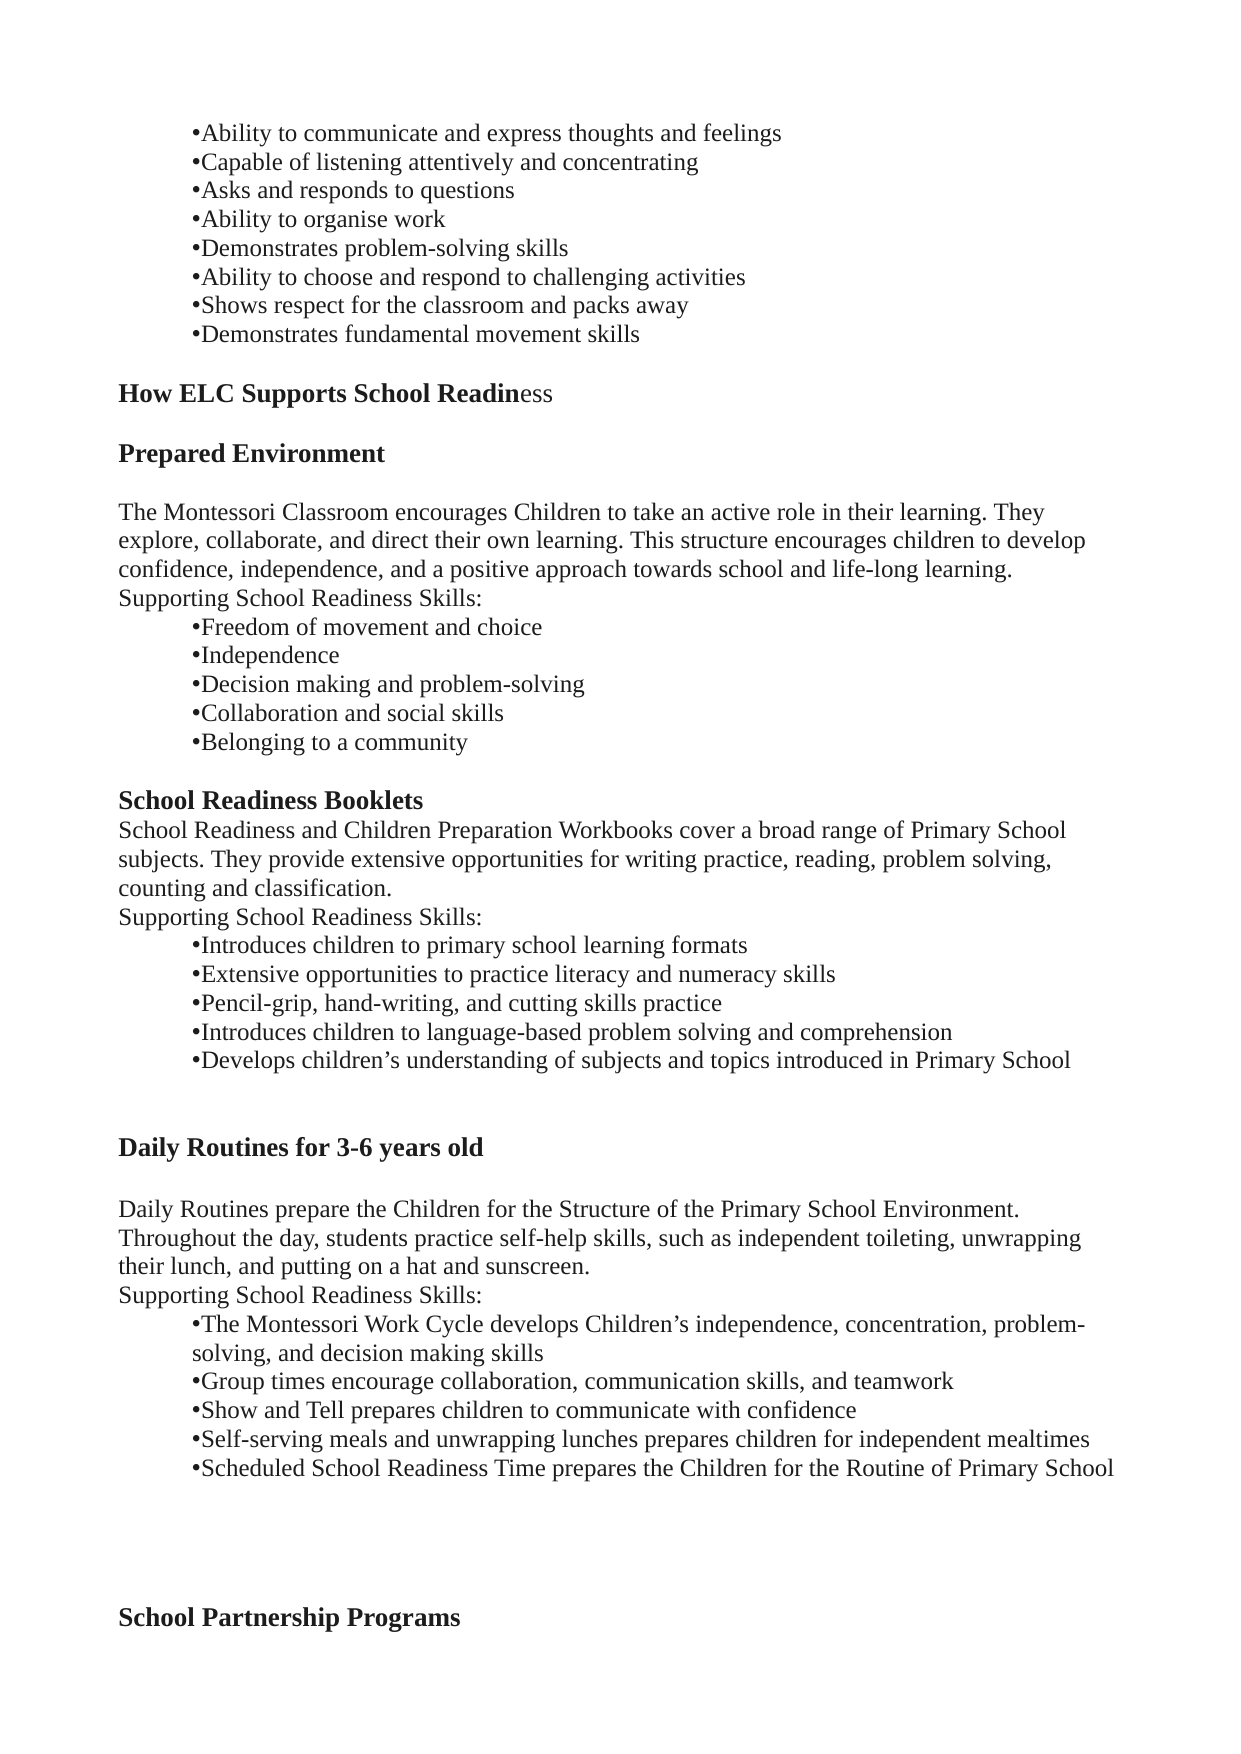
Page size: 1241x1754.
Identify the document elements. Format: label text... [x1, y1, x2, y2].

text Daily Routines for 3-6 years old [118, 1132, 1122, 1163]
list Develops children’s understanding of subjects and topics introduced in Primary School [118, 1045, 1122, 1074]
list Shows respect for the classroom and packs away [118, 291, 1122, 319]
text Supporting School Readiness Skills: [118, 1280, 1122, 1309]
list Group times encourage collaboration, communication skills, and teamwork [118, 1366, 1122, 1395]
list Ability to choose and respond to challenging activities [118, 262, 1122, 291]
list Belonging to a community [118, 727, 1122, 755]
list Collaboration and social skills [118, 698, 1122, 727]
list Extensive opportunities to practice literacy and numeracy skills [118, 959, 1122, 988]
list Pencil-grip, hand-writing, and cutting skills practice [118, 988, 1122, 1017]
list Self-serving meals and unwrapping lunches prepares children for independent mealtimes [118, 1424, 1122, 1453]
list Asks and responds to questions [118, 176, 1122, 204]
list Independence [118, 640, 1122, 669]
text Supporting School Readiness Skills: [118, 902, 1122, 930]
text How ELC Supports School Readiness [118, 377, 1122, 408]
text Supporting School Readiness Skills: [118, 583, 1122, 612]
list Scheduled School Readiness Time prepares the Children for the Routine of Primary School [118, 1453, 1122, 1481]
text School Partnership Programs [118, 1601, 1122, 1632]
text The Montessori Classroom encourages Children to take an active role in their learning. They explore, collaborate, and direct their own learning. This structure encourages children to develop confidence, independence, and a positive approach towards school and life-long learning. [118, 497, 1122, 583]
list Show and Tell prepares children to communicate with confidence [118, 1395, 1122, 1424]
list Demonstrates problem-solving skills [118, 233, 1122, 262]
text School Readiness Booklets [118, 784, 1122, 815]
list Introduces children to primary school learning formats [118, 930, 1122, 959]
list Introduces children to language-based problem solving and comprehension [118, 1017, 1122, 1045]
list Ability to communicate and express thoughts and feelings [118, 118, 1122, 147]
list Ability to organise work [118, 204, 1122, 233]
list Capable of listening attentively and concentrating [118, 147, 1122, 176]
text Prepared Environment [118, 437, 1122, 468]
text School Readiness and Children Preparation Workbooks cover a broad range of Primary School subjects. They provide extensive opportunities for writing practice, reading, problem solving, counting and classification. [118, 815, 1122, 902]
text Daily Routines prepare the Children for the Structure of the Primary School Environment. Throughout the day, students practice self-help skills, such as independent toileting, unwrapping their lunch, and putting on a hat and sunscreen. [118, 1194, 1122, 1280]
list The Montessori Work Cycle develops Children’s independence, concentration, problem-solving, and decision making skills [118, 1309, 1122, 1366]
list Demonstrates fundamental movement skills [118, 319, 1122, 348]
list Freedom of movement and choice [118, 612, 1122, 640]
list Decision making and problem-solving [118, 669, 1122, 698]
